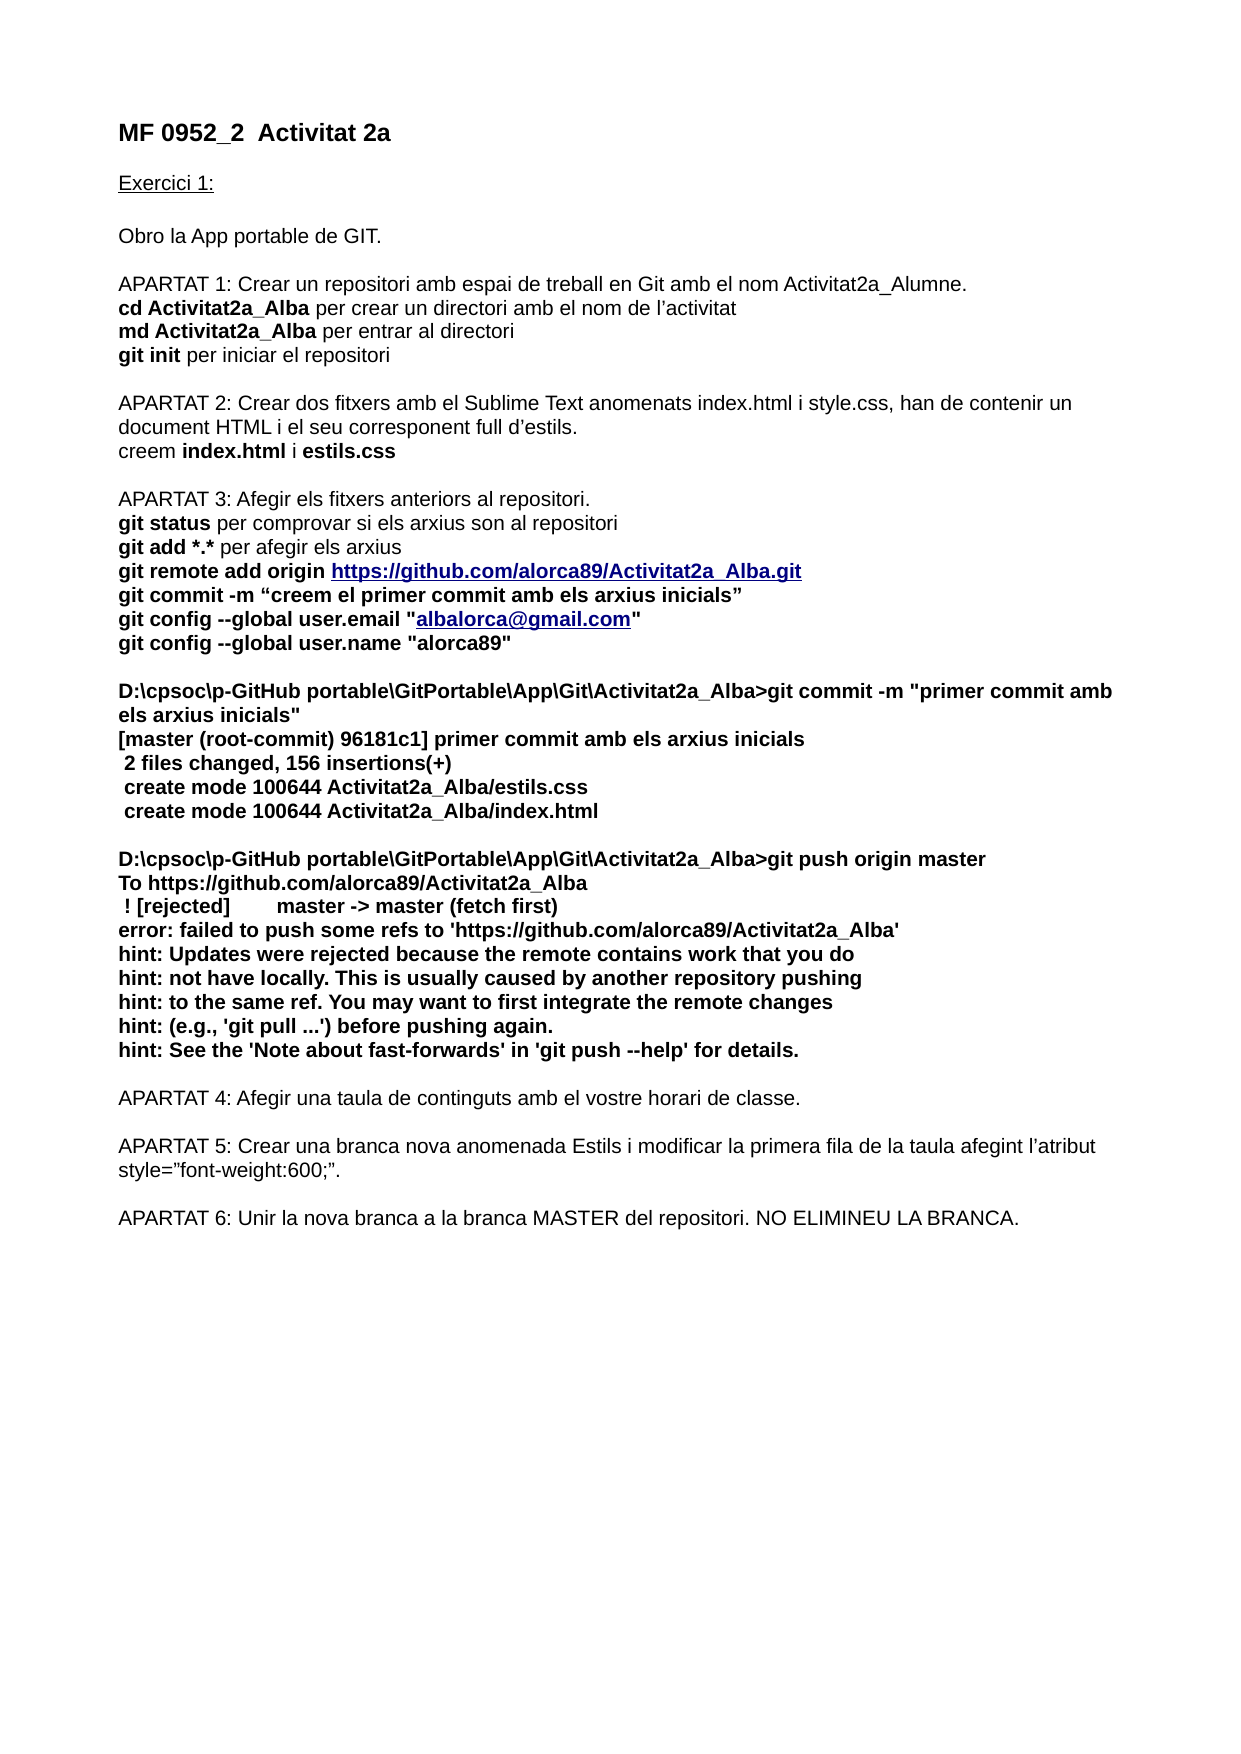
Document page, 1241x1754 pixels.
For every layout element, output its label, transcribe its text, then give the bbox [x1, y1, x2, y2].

text APARTAT 2: Crear dos fitxers amb el Sublime Text anomenats index.html i style.css, han de contenir un document HTML i el seu corresponent full d’estils. [118, 391, 1122, 439]
text hint: Updates were rejected because the remote contains work that you do [118, 942, 1122, 966]
text hint: to the same ref. You may want to first integrate the remote changes [118, 990, 1122, 1014]
text git status per comprovar si els arxius son al repositori [118, 511, 1122, 535]
text creem index.html i estils.css [118, 439, 1122, 463]
text ! [rejected] master -> master (fetch first) [118, 894, 1122, 918]
text MF 0952_2 Activitat 2a [118, 118, 1122, 147]
text APARTAT 1: Crear un repositori amb espai de treball en Git amb el nom Activitat2a_Alumne. [118, 271, 1122, 295]
text hint: See the 'Note about fast-forwards' in 'git push --help' for details. [118, 1038, 1122, 1062]
text git add *.* per afegir els arxius [118, 535, 1122, 559]
text To https://github.com/alorca89/Activitat2a_Alba [118, 870, 1122, 894]
text hint: (e.g., 'git pull ...') before pushing again. [118, 1014, 1122, 1038]
text md Activitat2a_Alba per entrar al directori [118, 319, 1122, 343]
text 2 files changed, 156 insertions(+) [118, 751, 1122, 774]
text git config --global user.name "alorca89" [118, 631, 1122, 655]
text Obro la App portable de GIT. [118, 223, 1122, 247]
text D:\cpsoc\p-GitHub portable\GitPortable\App\Git\Activitat2a_Alba>git commit -m "primer commit amb els arxius inicials" [118, 679, 1122, 727]
text Exercici 1: [118, 171, 1122, 195]
text APARTAT 6: Unir la nova branca a la branca MASTER del repositori. NO ELIMINEU LA BRANCA. [118, 1206, 1122, 1230]
text APARTAT 5: Crear una branca nova anomenada Estils i modificar la primera fila de la taula afegint l’atribut style=”font-weight:600;”. [118, 1134, 1122, 1182]
text git config --global user.email "albalorca@gmail.com" [118, 607, 1122, 631]
text create mode 100644 Activitat2a_Alba/index.html [118, 798, 1122, 822]
text hint: not have locally. This is usually caused by another repository pushing [118, 966, 1122, 990]
text git init per iniciar el repositori [118, 343, 1122, 367]
text git commit -m “creem el primer commit amb els arxius inicials” [118, 583, 1122, 607]
text D:\cpsoc\p-GitHub portable\GitPortable\App\Git\Activitat2a_Alba>git push origin master [118, 846, 1122, 870]
text cd Activitat2a_Alba per crear un directori amb el nom de l’activitat [118, 295, 1122, 319]
text create mode 100644 Activitat2a_Alba/estils.css [118, 774, 1122, 798]
text APARTAT 3: Afegir els fitxers anteriors al repositori. [118, 487, 1122, 511]
text [master (root-commit) 96181c1] primer commit amb els arxius inicials [118, 727, 1122, 751]
text error: failed to push some refs to 'https://github.com/alorca89/Activitat2a_Alba' [118, 918, 1122, 942]
text git remote add origin https://github.com/alorca89/Activitat2a_Alba.git [118, 559, 1122, 583]
text APARTAT 4: Afegir una taula de continguts amb el vostre horari de classe. [118, 1086, 1122, 1110]
